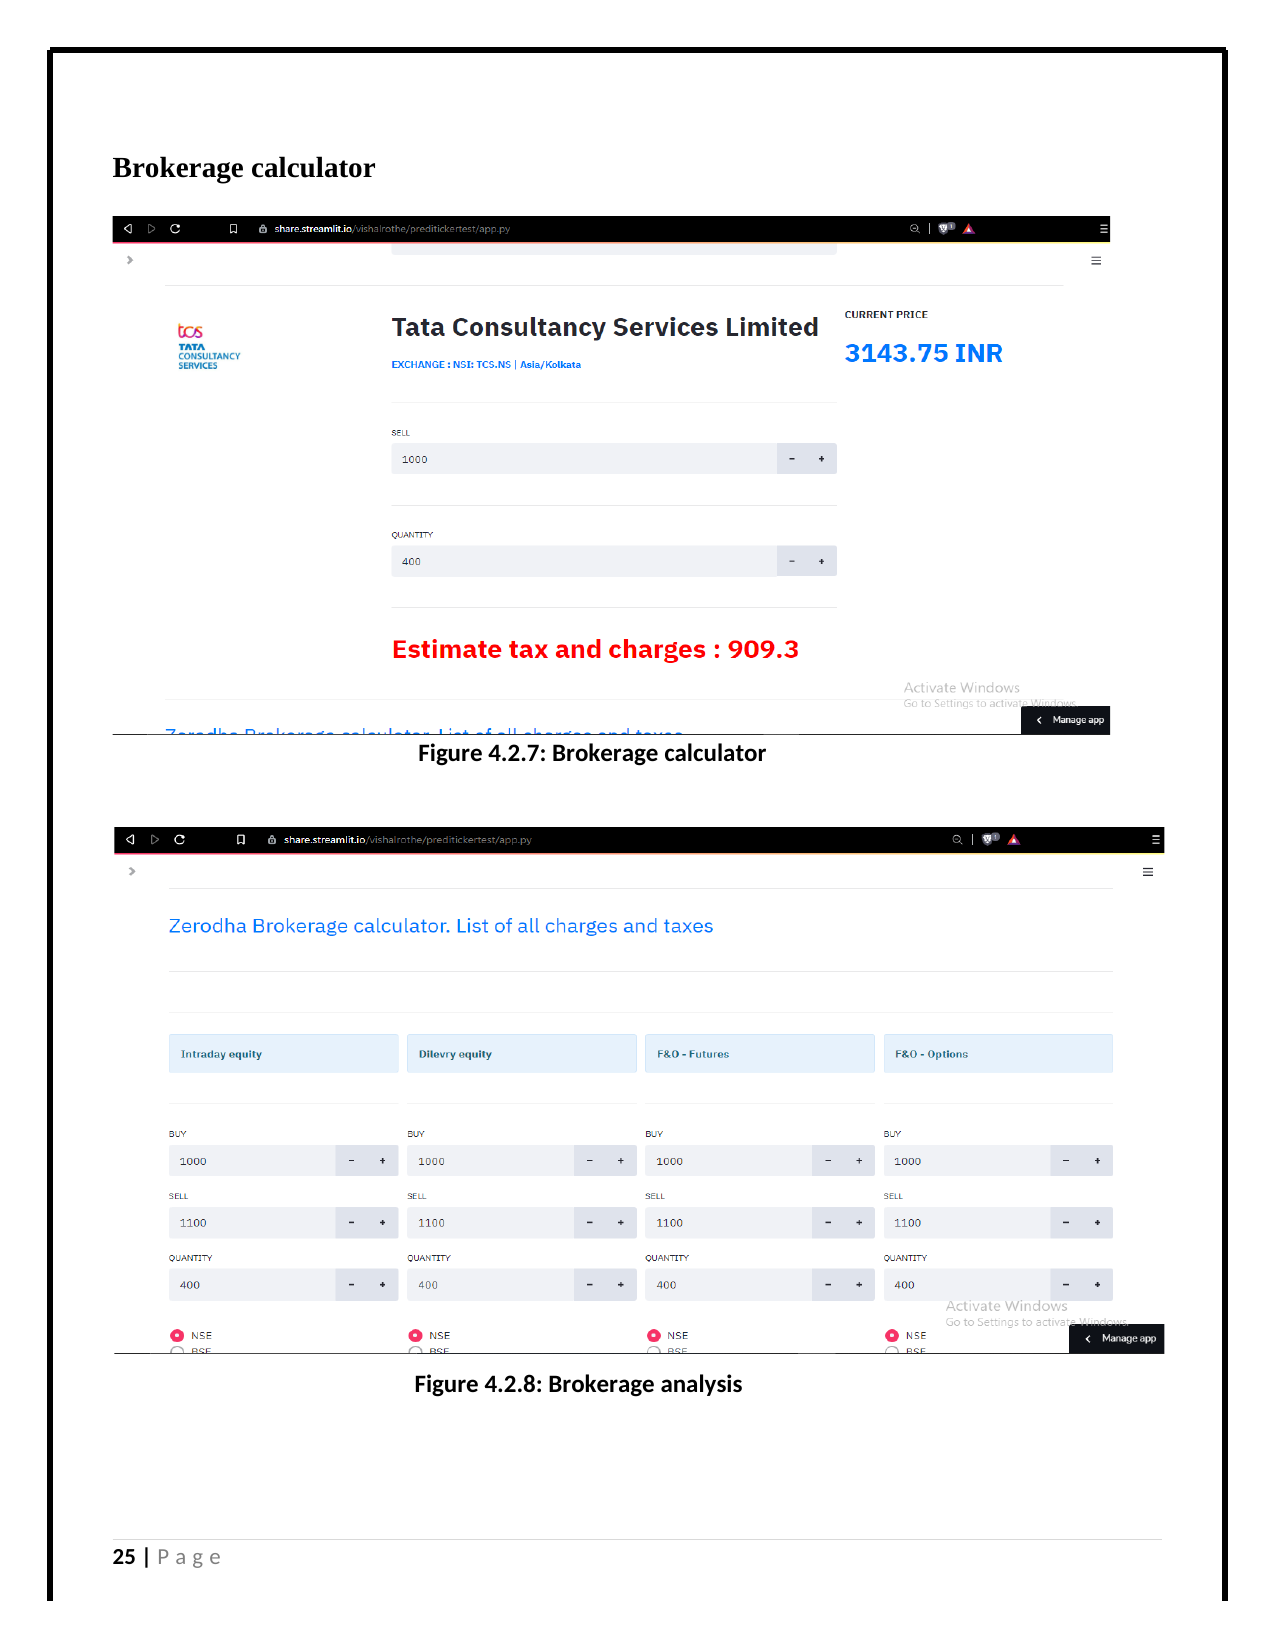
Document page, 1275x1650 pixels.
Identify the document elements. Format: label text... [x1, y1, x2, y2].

text Figure 4.2.8: Brokerage analysis [114, 1354, 1164, 1399]
text Figure 4.2.7: Brokerage calculator [112, 216, 1163, 768]
text Brokerage calculator [112, 151, 1162, 184]
picture [112, 216, 1110, 735]
picture [114, 827, 1165, 1354]
